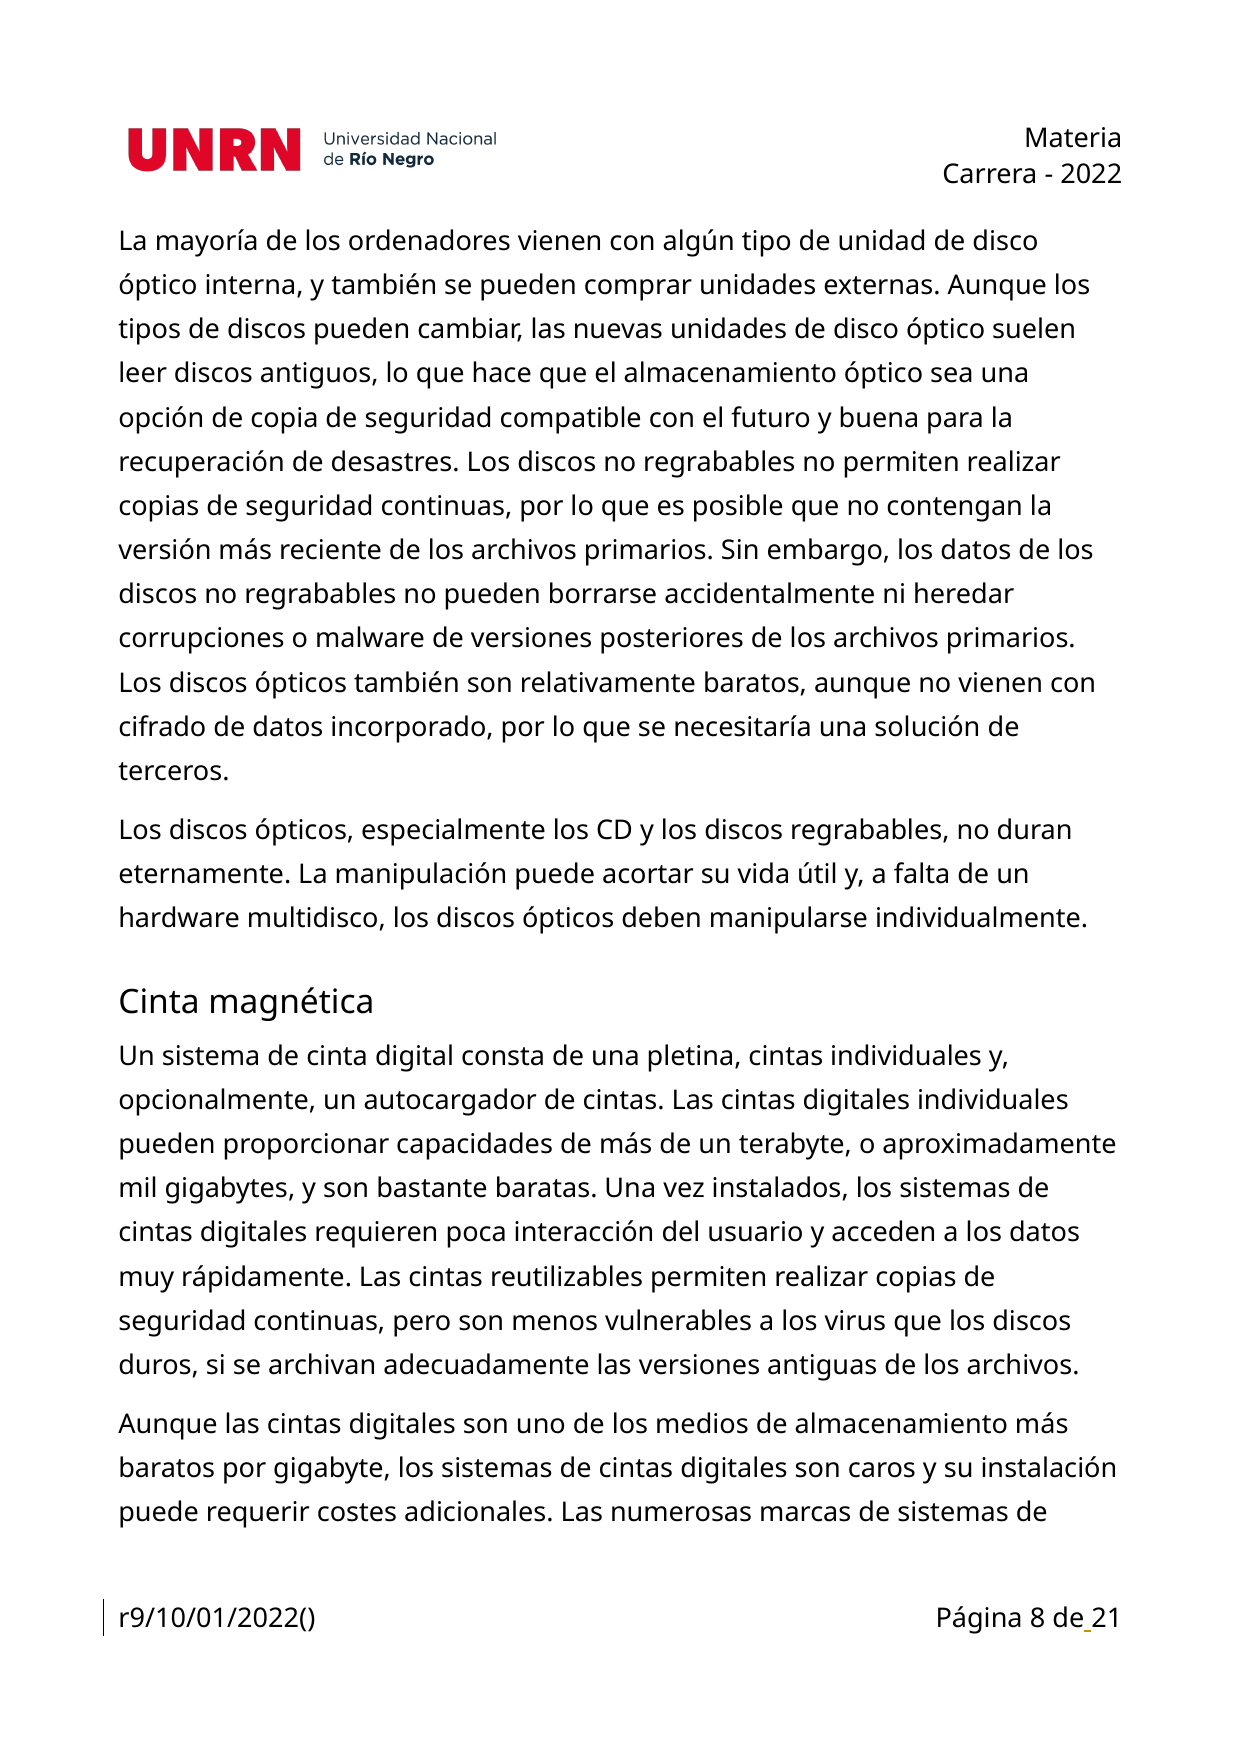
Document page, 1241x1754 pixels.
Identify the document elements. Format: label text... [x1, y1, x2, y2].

subtitle Cinta magnética [118, 978, 1122, 1024]
text Aunque las cintas digitales son uno de los medios de almacenamiento más baratos por gigabyte, los sistemas de cintas digitales son caros y su instalación puede requerir costes adicionales. Las numerosas marcas de sistemas de [118, 1404, 1122, 1529]
text La mayoría de los ordenadores vienen con algún tipo de unidad de disco óptico interna, y también se pueden comprar unidades externas. Aunque los tipos de discos pueden cambiar, las nuevas unidades de disco óptico suelen leer discos antiguos, lo que hace que el almacenamiento óptico sea una opción de copia de seguridad compatible con el futuro y buena para la recuperación de desastres. Los discos no regrabables no permiten realizar copias de seguridad continuas, por lo que es posible que no contengan la versión más reciente de los archivos primarios. Sin embargo, los datos de los discos no regrabables no pueden borrarse accidentalmente ni heredar corrupciones o malware de versiones posteriores de los archivos primarios. Los discos ópticos también son relativamente baratos, aunque no vienen con cifrado de datos incorporado, por lo que se necesitaría una solución de terceros. [118, 221, 1122, 788]
text Un sistema de cinta digital consta de una pletina, cintas individuales y, opcionalmente, un autocargador de cintas. Las cintas digitales individuales pueden proporcionar capacidades de más de un terabyte, o aproximadamente mil gigabytes, y son bastante baratas. Una vez instalados, los sistemas de cintas digitales requieren poca interacción del usuario y acceden a los datos muy rápidamente. Las cintas reutilizables permiten realizar copias de seguridad continuas, pero son menos vulnerables a los virus que los discos duros, si se archivan adecuadamente las versiones antiguas de los archivos. [118, 1036, 1122, 1382]
text Los discos ópticos, especialmente los CD y los discos regrabables, no duran eternamente. La manipulación puede acortar su vida útil y, a falta de un hardware multidisco, los discos ópticos deben manipularse individualmente. [118, 810, 1122, 935]
picture [118, 118, 505, 180]
